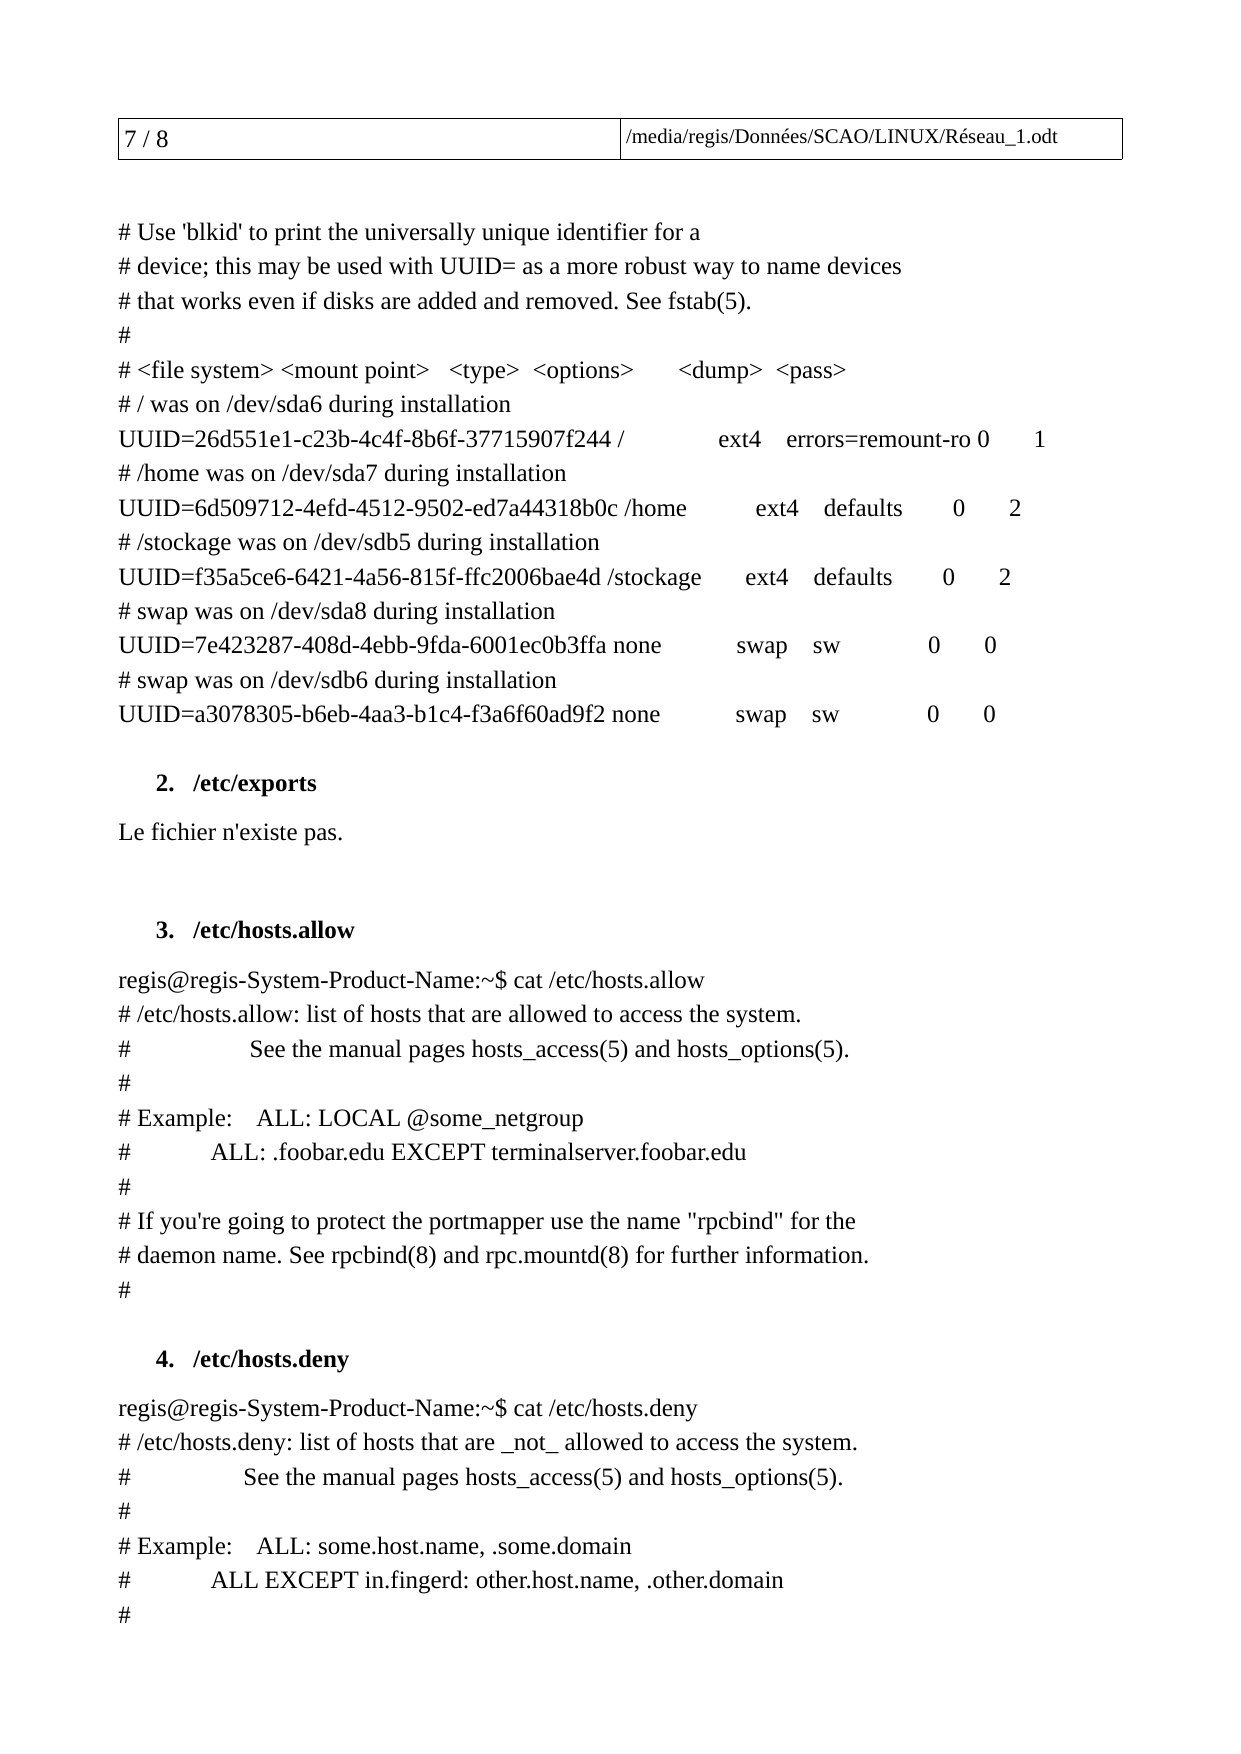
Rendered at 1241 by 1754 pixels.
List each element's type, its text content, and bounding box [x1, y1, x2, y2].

text # [118, 1600, 1122, 1629]
text # [118, 1068, 1122, 1097]
text # /etc/hosts.deny: list of hosts that are _not_ allowed to access the system. [118, 1427, 1122, 1456]
text # <file system> <mount point> <type> <options> <dump> <pass> [118, 355, 1122, 383]
text # See the manual pages hosts_access(5) and hosts_options(5). [118, 1462, 1122, 1491]
text regis@regis-System-Product-Name:~$ cat /etc/hosts.deny [118, 1393, 1122, 1422]
text # See the manual pages hosts_access(5) and hosts_options(5). [118, 1034, 1122, 1062]
text # [118, 1172, 1122, 1200]
text # / was on /dev/sda6 during installation [118, 389, 1122, 418]
text # that works even if disks are added and removed. See fstab(5). [118, 286, 1122, 314]
text UUID=7e423287-408d-4ebb-9fda-6001ec0b3ffa none swap sw 0 0 [118, 631, 1122, 659]
text UUID=6d509712-4efd-4512-9502-ed7a44318b0c /home ext4 defaults 0 2 [118, 493, 1122, 521]
text # Use 'blkid' to print the universally unique identifier for a [118, 217, 1122, 246]
text # [118, 1496, 1122, 1525]
text regis@regis-System-Product-Name:~$ cat /etc/hosts.allow [118, 965, 1122, 993]
text # Example: ALL: LOCAL @some_netgroup [118, 1103, 1122, 1131]
list /etc/hosts.deny [156, 1344, 1122, 1373]
text # daemon name. See rpcbind(8) and rpc.mountd(8) for further information. [118, 1241, 1122, 1269]
text Le fichier n'existe pas. [118, 817, 1122, 846]
text # [118, 1275, 1122, 1304]
text # If you're going to protect the portmapper use the name "rpcbind" for the [118, 1206, 1122, 1235]
text # Example: ALL: some.host.name, .some.domain [118, 1531, 1122, 1560]
text # [118, 320, 1122, 349]
text # swap was on /dev/sdb6 during installation [118, 665, 1122, 694]
text # device; this may be used with UUID= as a more robust way to name devices [118, 251, 1122, 280]
list /etc/exports [156, 768, 1122, 797]
text # /stockage was on /dev/sdb5 during installation [118, 527, 1122, 556]
text # /home was on /dev/sda7 during installation [118, 458, 1122, 487]
text # ALL EXCEPT in.fingerd: other.host.name, .other.domain [118, 1565, 1122, 1594]
text # ALL: .foobar.edu EXCEPT terminalserver.foobar.edu [118, 1137, 1122, 1166]
text UUID=a3078305-b6eb-4aa3-b1c4-f3a6f60ad9f2 none swap sw 0 0 [118, 699, 1122, 728]
text UUID=f35a5ce6-6421-4a56-815f-ffc2006bae4d /stockage ext4 defaults 0 2 [118, 562, 1122, 590]
text # /etc/hosts.allow: list of hosts that are allowed to access the system. [118, 999, 1122, 1028]
text # swap was on /dev/sda8 during installation [118, 596, 1122, 625]
text UUID=26d551e1-c23b-4c4f-8b6f-37715907f244 / ext4 errors=remount-ro 0 1 [118, 424, 1122, 452]
list /etc/hosts.allow [156, 916, 1122, 944]
